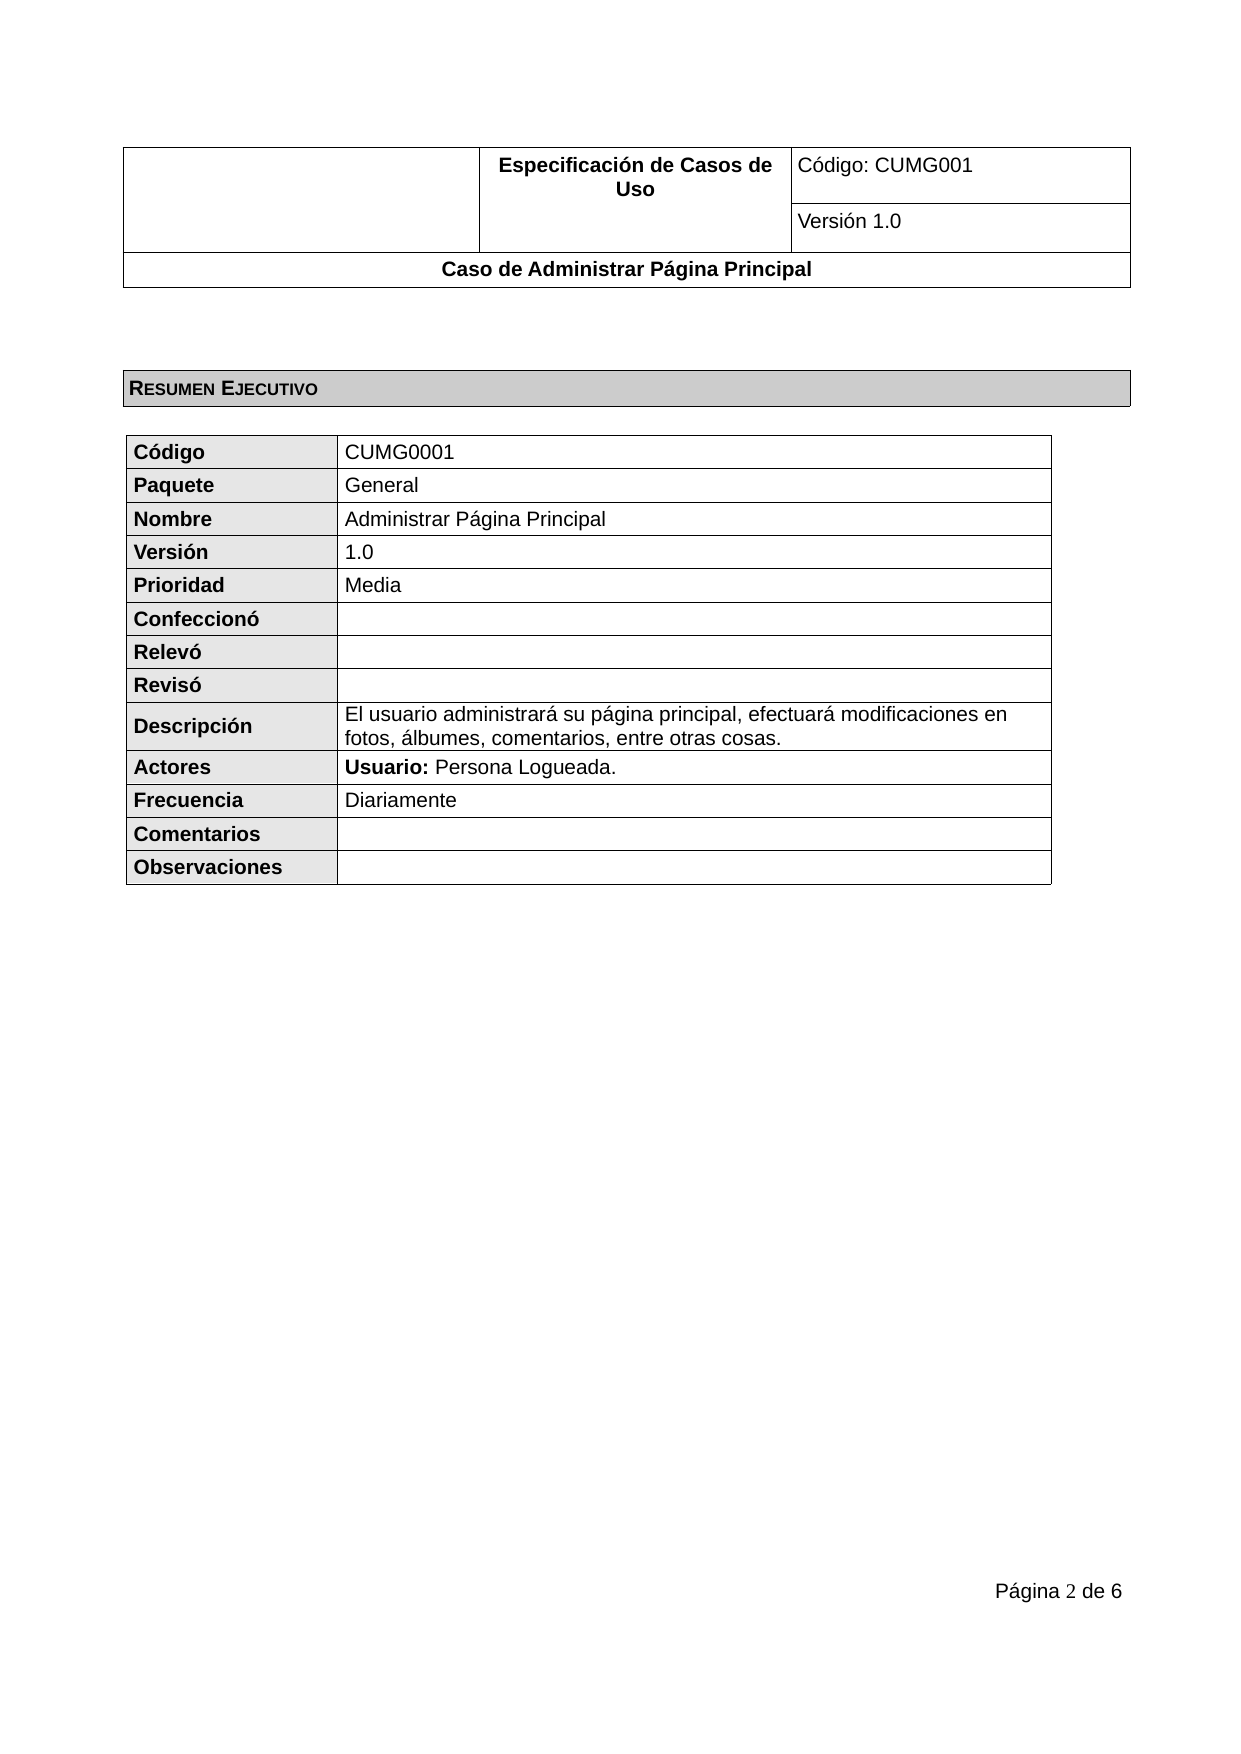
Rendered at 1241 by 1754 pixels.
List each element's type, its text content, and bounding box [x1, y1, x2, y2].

table_cell El usuario administrará su página principal, efectuará modificaciones en fotos, álbumes, comentarios, entre otras cosas. [338, 703, 1051, 750]
table_cell General [338, 469, 1051, 502]
table_cell Versión [127, 536, 337, 568]
table_cell Actores [127, 751, 337, 783]
table_cell Diariamente [338, 785, 1051, 817]
table_cell Revisó [127, 669, 337, 702]
table_cell [338, 669, 1051, 702]
table_cell Prioridad [127, 569, 337, 602]
table_cell Observaciones [127, 851, 337, 883]
table_cell Frecuencia [127, 785, 337, 817]
table_header Código [127, 436, 337, 468]
table_cell Usuario: Persona Logueada. [338, 751, 1051, 783]
table_cell Relevó [127, 636, 337, 668]
table_cell Nombre [127, 503, 337, 535]
table_cell Administrar Página Principal [338, 503, 1051, 535]
table_cell [338, 851, 1051, 883]
table_cell Comentarios [127, 818, 337, 850]
table_cell [338, 636, 1051, 668]
table_cell Paquete [127, 469, 337, 502]
table_cell 1.0 [338, 536, 1051, 568]
table_cell Media [338, 569, 1051, 602]
table_cell [338, 603, 1051, 635]
table_header CUMG0001 [338, 436, 1051, 468]
table_header Resumen Ejecutivo [124, 371, 1130, 406]
table_cell Confeccionó [127, 603, 337, 635]
table_cell [338, 818, 1051, 850]
table_cell Descripción [127, 703, 337, 750]
